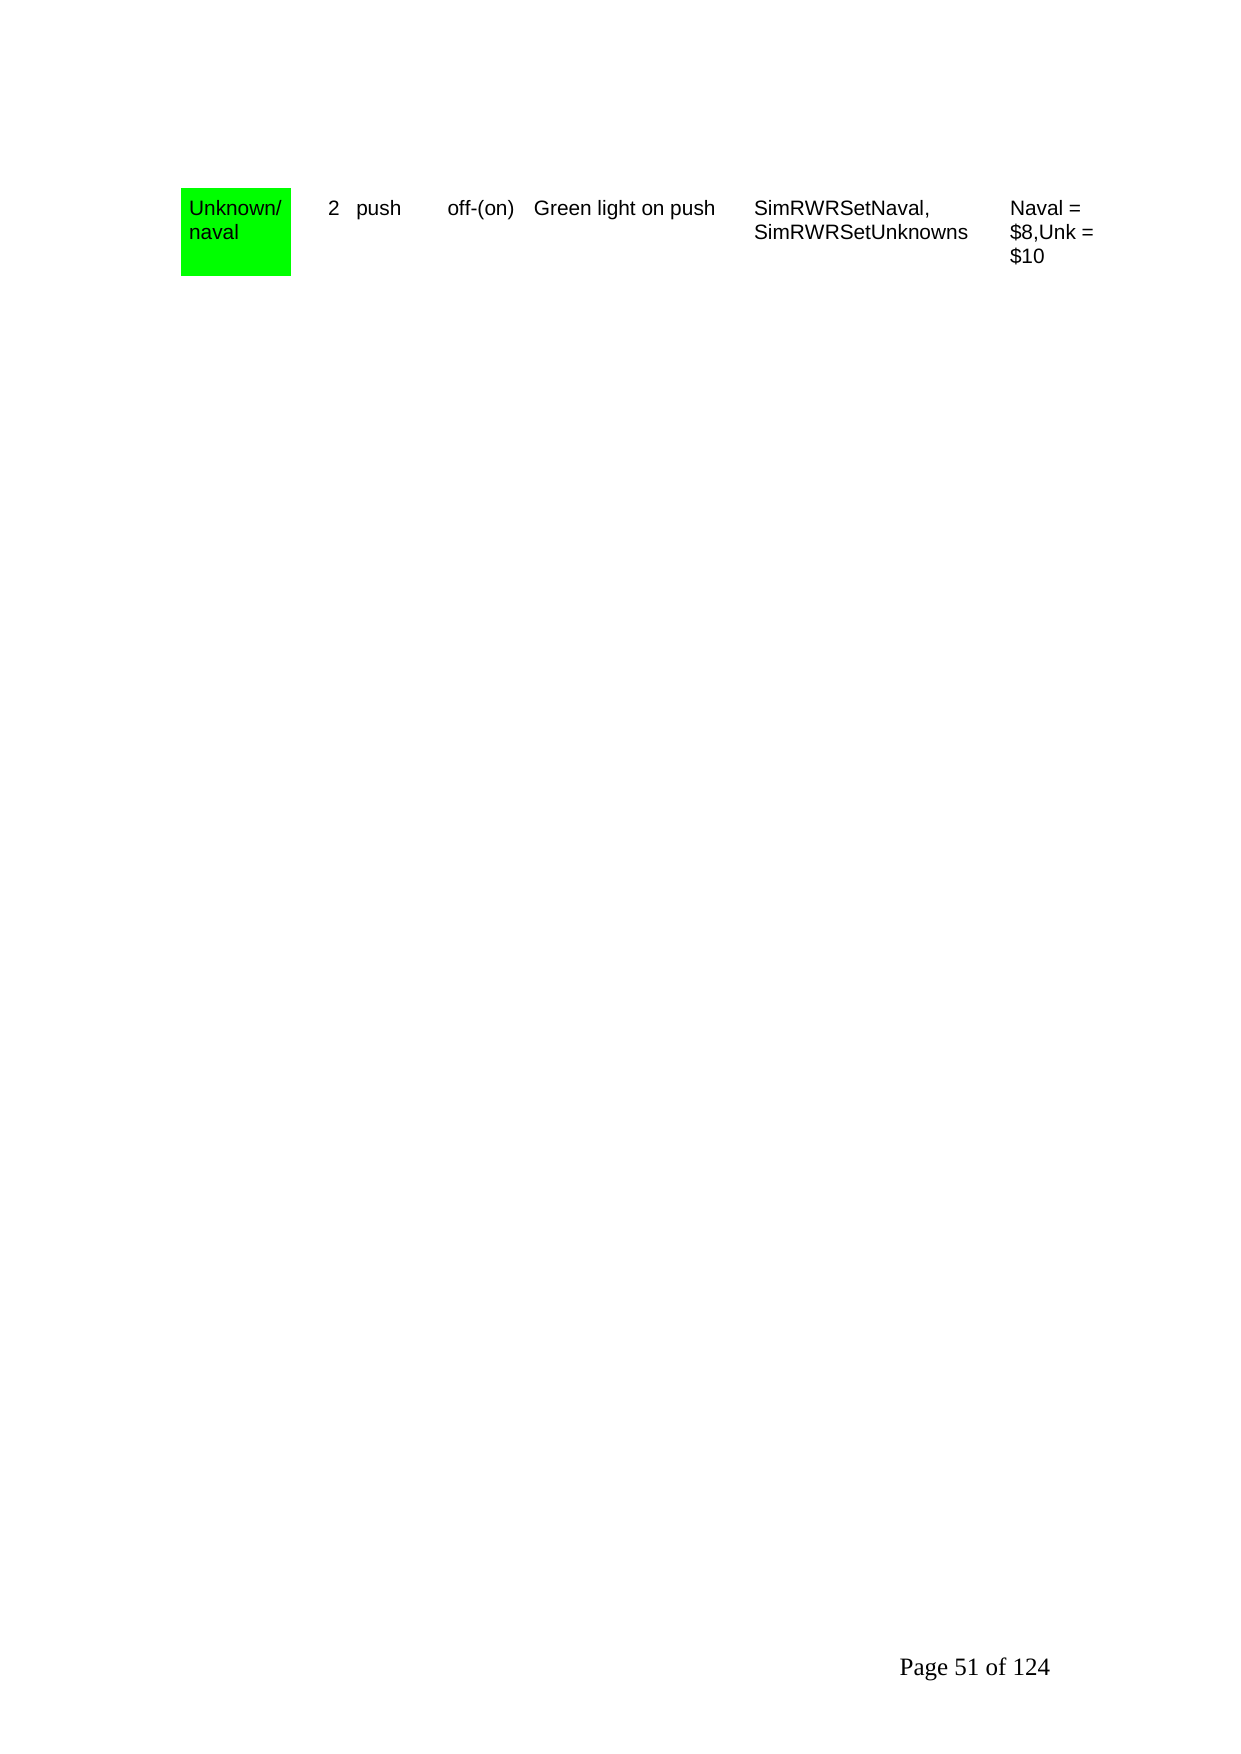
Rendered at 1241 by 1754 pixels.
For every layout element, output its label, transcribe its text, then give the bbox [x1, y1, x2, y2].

table_cell Unknown/naval [181, 188, 291, 276]
table_cell push [348, 188, 439, 276]
table_cell Naval = $8,Unk = $10 [1001, 188, 1120, 276]
table_cell SimRWRSetNaval, SimRWRSetUnknowns [746, 188, 1001, 276]
table_cell off-(on) [439, 188, 525, 276]
table_cell Green light on push [525, 188, 746, 276]
table_cell 2 [291, 188, 348, 276]
